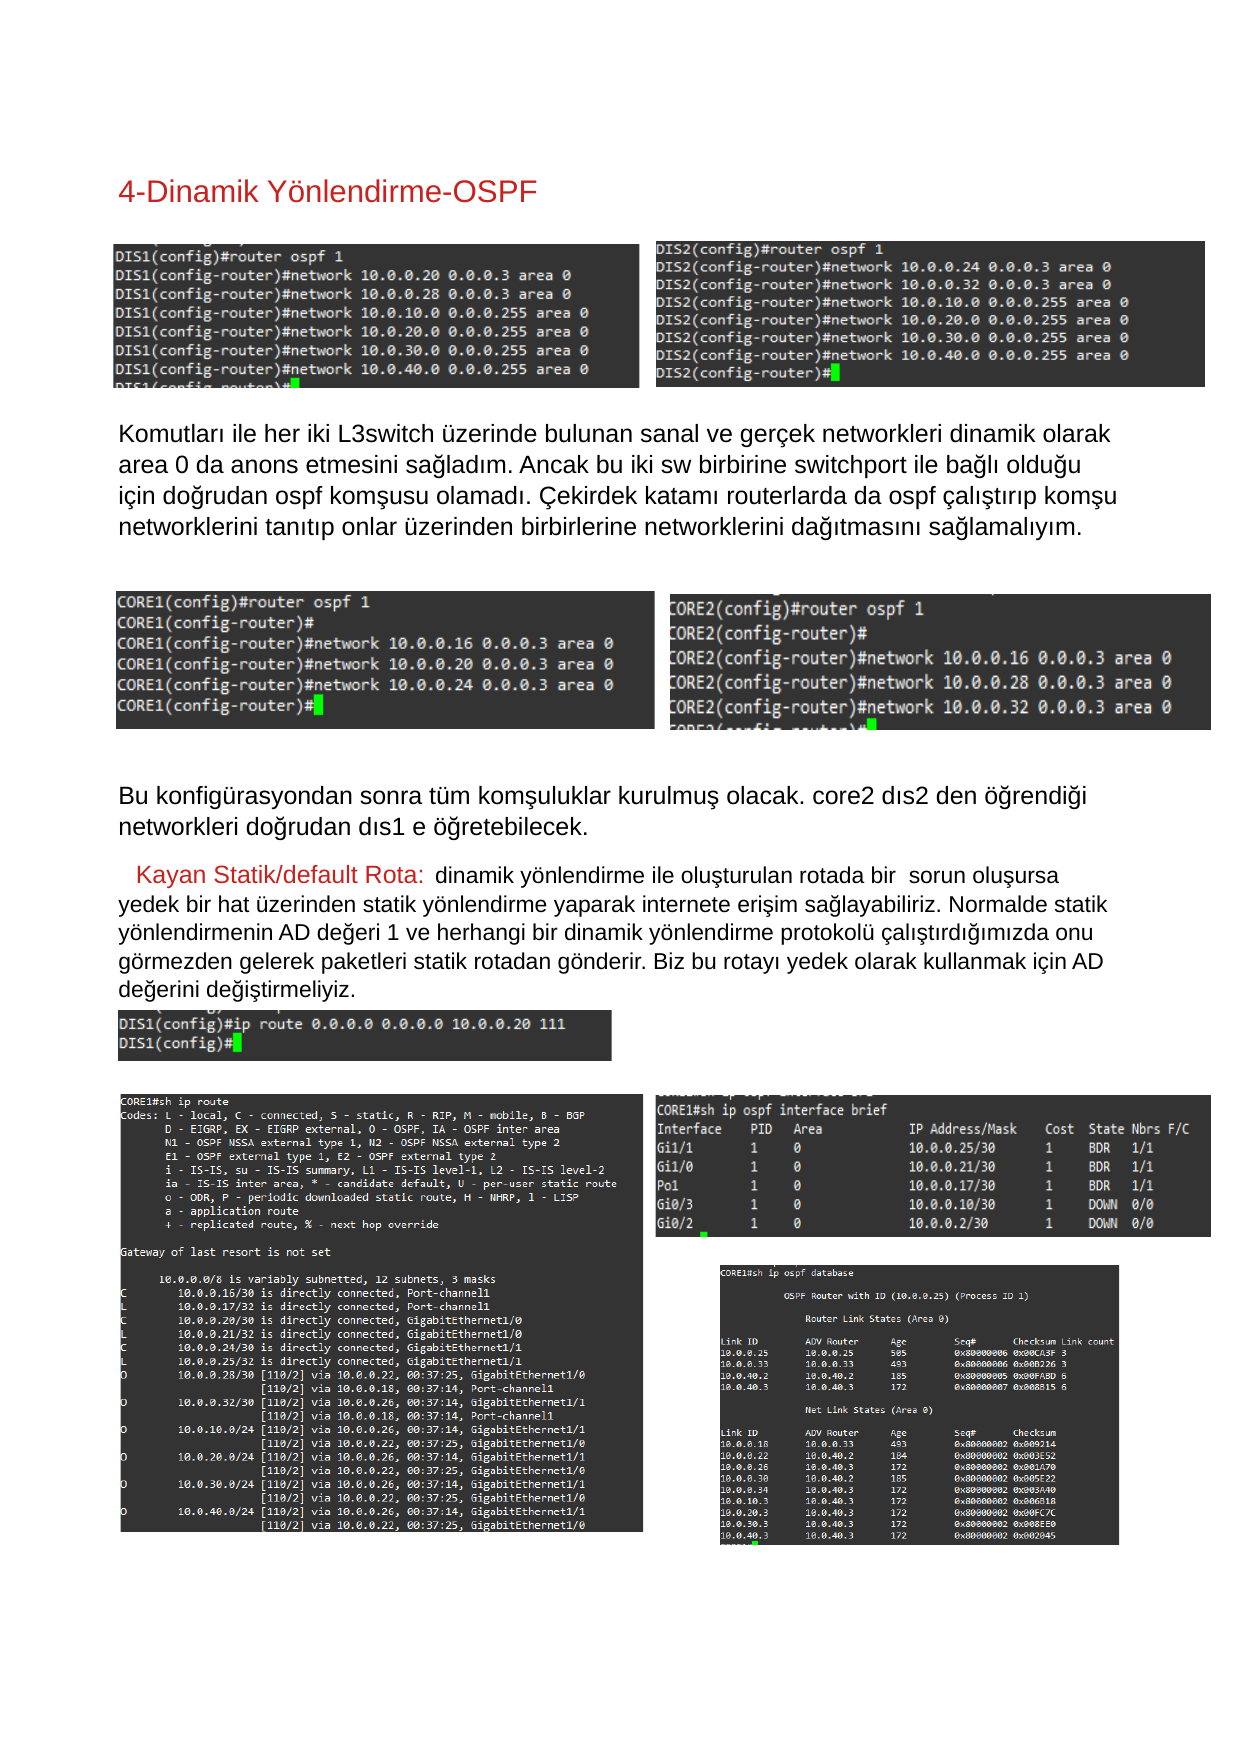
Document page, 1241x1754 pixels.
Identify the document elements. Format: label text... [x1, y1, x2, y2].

text Bu konfigürasyondan sonra tüm komşuluklar kurulmuş olacak. core2 dıs2 den öğrendiği networkleri doğrudan dıs1 e öğretebilecek. [118, 781, 1122, 841]
text 4-Dinamik Yönlendirme-OSPF [118, 173, 1122, 209]
picture [655, 1095, 1211, 1237]
picture [116, 591, 655, 729]
picture [118, 1010, 612, 1061]
picture [113, 244, 640, 388]
text Komutları ile her iki L3switch üzerinde bulunan sanal ve gerçek networkleri dinamik olarak area 0 da anons etmesini sağladım. Ancak bu iki sw birbirine switchport ile bağlı olduğu için doğrudan ospf komşusu olamadı. Çekirdek katamı routerlarda da ospf çalıştırıp komşu networklerini tanıtıp onlar üzerinden birbirlerine networklerini dağıtmasını sağlamalıyım. [118, 419, 1122, 541]
text Kayan Statik/default Rota: dinamik yönlendirme ile oluşturulan rotada bir sorun oluşursa yedek bir hat üzerinden statik yönlendirme yaparak internete erişim sağlayabiliriz. Normalde statik yönlendirmenin AD değeri 1 ve herhangi bir dinamik yönlendirme protokolü çalıştırdığımızda onu görmezden gelerek paketleri statik rotadan gönderir. Biz bu rotayı yedek olarak kullanmak için AD değerini değiştirmeliyiz. [118, 860, 1122, 1003]
picture [720, 1265, 1120, 1545]
picture [120, 1094, 644, 1532]
picture [670, 594, 1211, 730]
picture [656, 241, 1205, 387]
